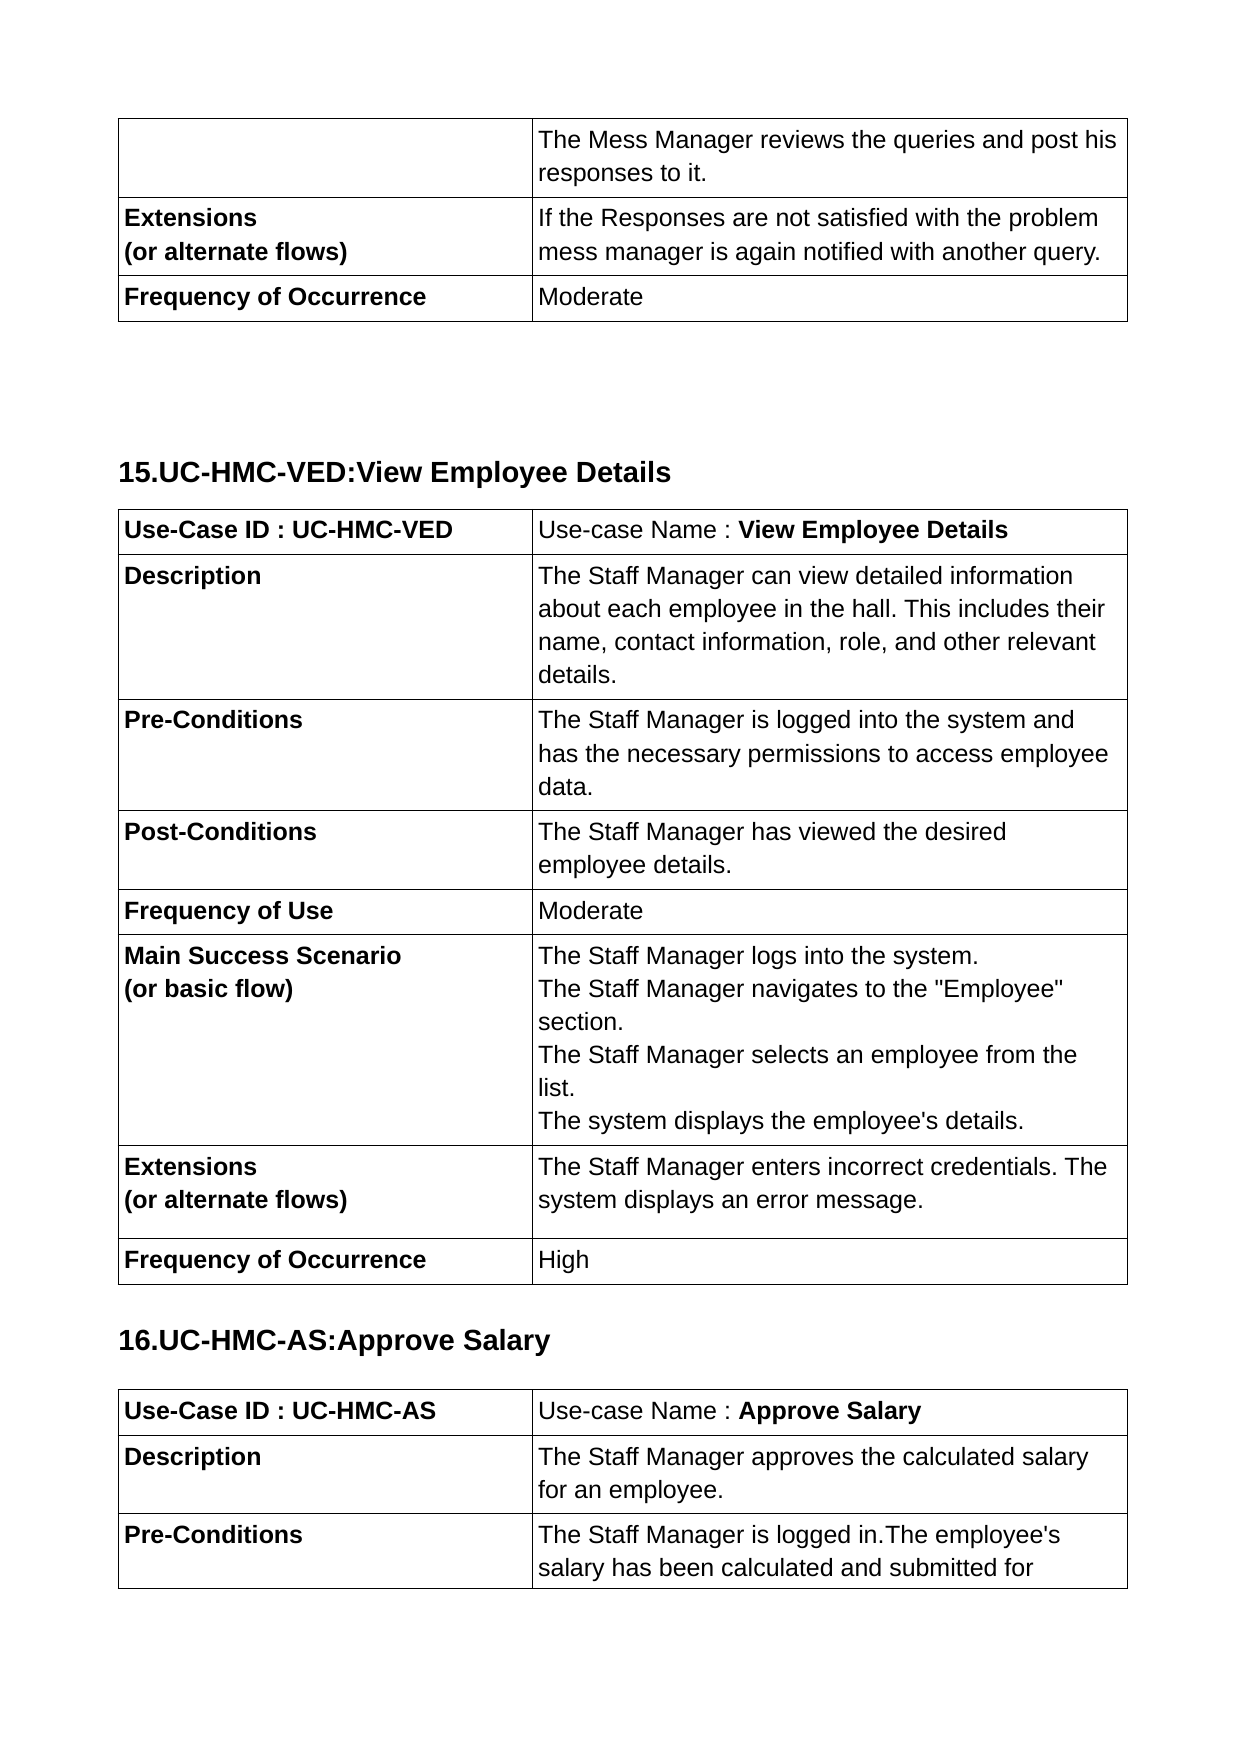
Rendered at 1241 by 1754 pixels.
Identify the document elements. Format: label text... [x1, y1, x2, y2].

table_cell Pre-Conditions [119, 1514, 532, 1588]
table_cell Extensions (or alternate flows) [119, 1146, 532, 1238]
table_header Use-case Name : Approve Salary [533, 1390, 1127, 1435]
table_header Use-Case ID : UC-HMC-VED [119, 510, 532, 554]
table_cell Pre-Conditions [119, 700, 532, 810]
table_cell Moderate [533, 276, 1127, 321]
table_cell Extensions (or alternate flows) [119, 198, 532, 275]
table_cell Frequency of Use [119, 890, 532, 934]
table_cell The Staff Manager logs into the system. The Staff Manager navigates to the "Employee" section. The Staff Manager selects an employee from the list. The system displays the employee's details. [533, 935, 1127, 1145]
table_cell The Mess Manager reviews the queries and post his responses to it. [533, 119, 1127, 197]
table_cell The Staff Manager approves the calculated salary for an employee. [533, 1436, 1127, 1513]
table_header Use-Case ID : UC-HMC-AS [119, 1390, 532, 1435]
table_cell Frequency of Occurrence [119, 276, 532, 321]
table_header Use-case Name : View Employee Details [533, 510, 1127, 554]
table_cell Frequency of Occurrence [119, 1239, 532, 1284]
table_cell The Staff Manager has viewed the desired employee details. [533, 811, 1127, 889]
table_cell The Staff Manager is logged into the system and has the necessary permissions to access employee data. [533, 700, 1127, 810]
table_cell [119, 119, 532, 197]
table_cell Description [119, 555, 532, 699]
table_cell High [533, 1239, 1127, 1284]
table_cell Description [119, 1436, 532, 1513]
table_cell Main Success Scenario (or basic flow) [119, 935, 532, 1145]
table_cell The Staff Manager can view detailed information about each employee in the hall. This includes their name, contact information, role, and other relevant details. [533, 555, 1127, 699]
table_cell Post-Conditions [119, 811, 532, 889]
table_cell The Staff Manager enters incorrect credentials. The system displays an error message. [533, 1146, 1127, 1238]
text 15.UC-HMC-VED:View Employee Details [118, 456, 1122, 489]
table_cell Moderate [533, 890, 1127, 934]
text 16.UC-HMC-AS:Approve Salary [118, 1323, 1122, 1357]
table_cell If the Responses are not satisfied with the problem mess manager is again notified with another query. [533, 198, 1127, 275]
table_cell The Staff Manager is logged in.The employee's salary has been calculated and submitted for [533, 1514, 1127, 1588]
